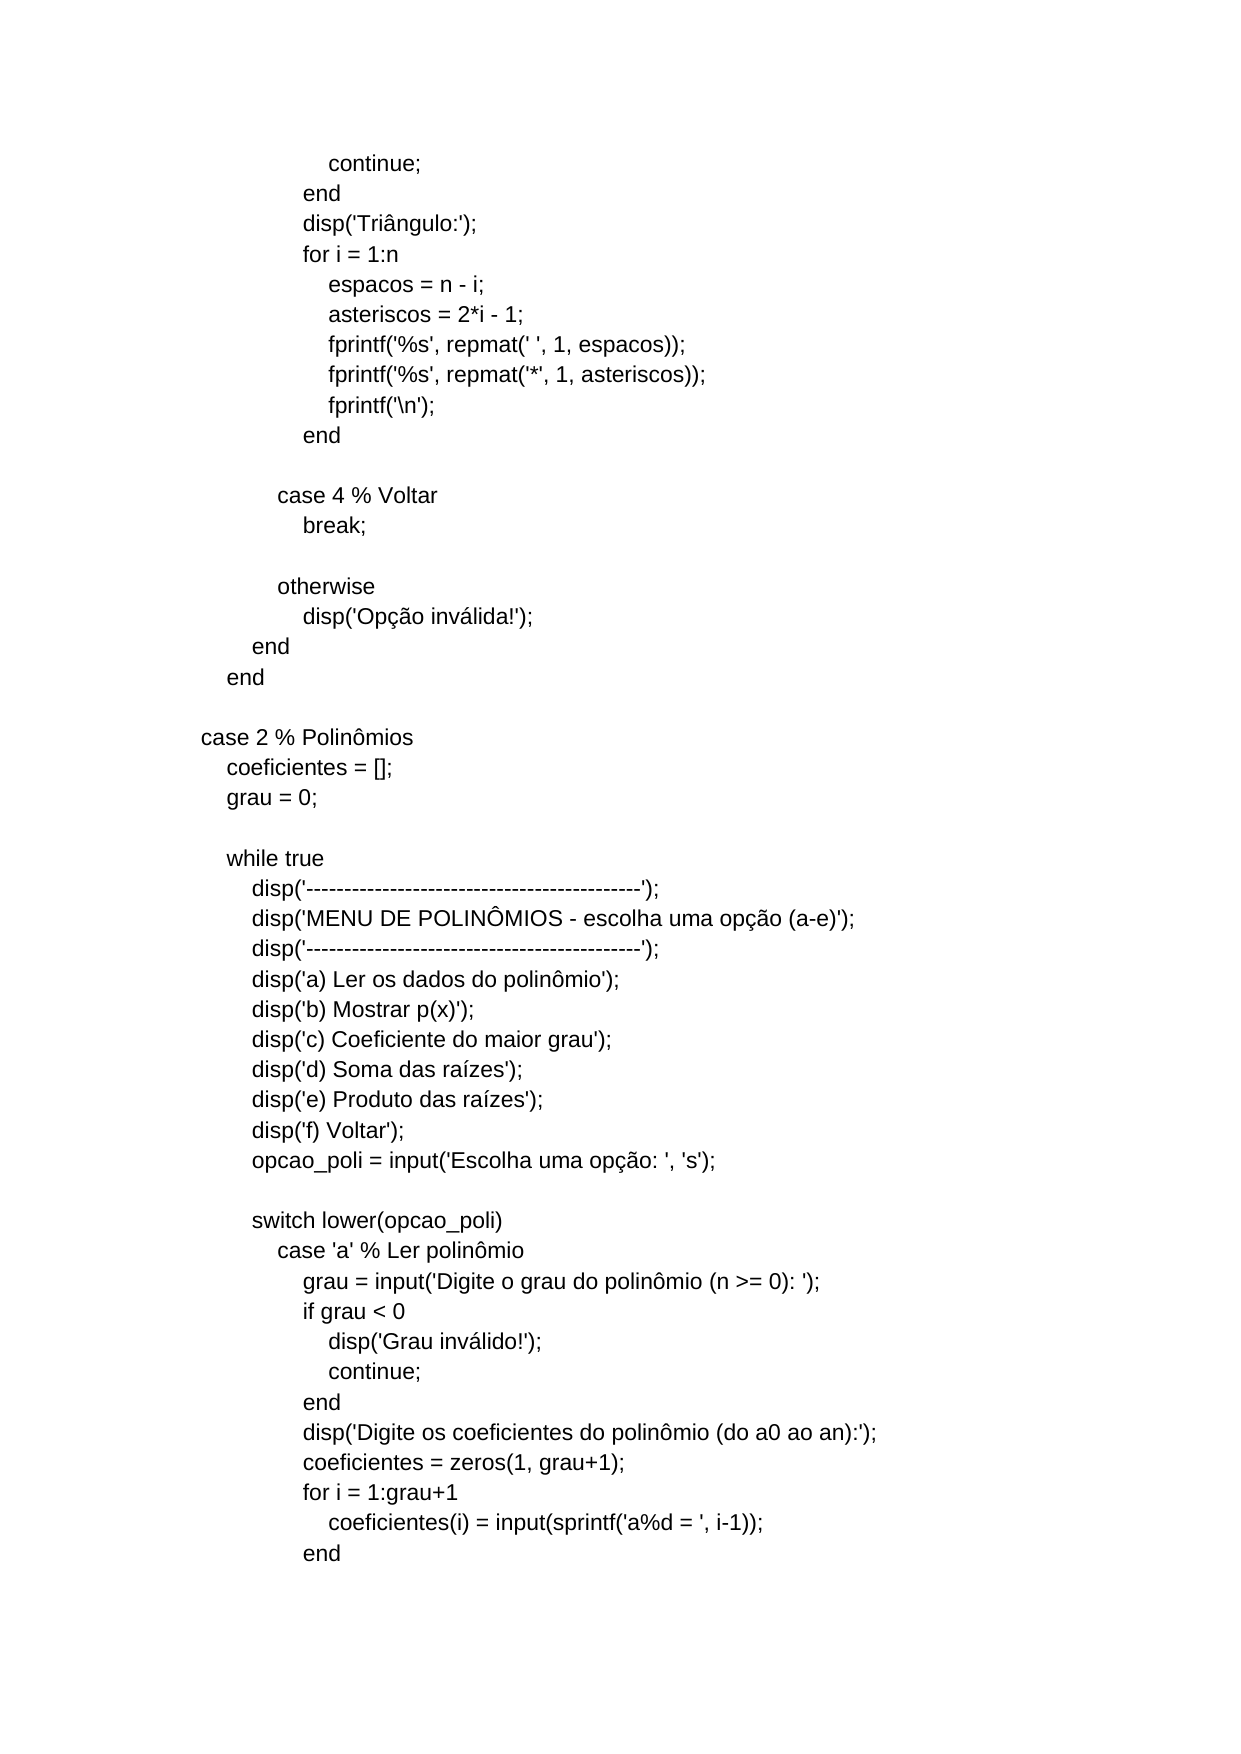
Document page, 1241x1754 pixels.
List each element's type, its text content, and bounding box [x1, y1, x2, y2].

text coeficientes = []; [150, 754, 1090, 781]
text disp('Triângulo:'); [150, 210, 1090, 237]
text disp('f) Voltar'); [150, 1117, 1090, 1143]
text continue; [150, 150, 1090, 176]
text continue; [150, 1358, 1090, 1385]
text disp('MENU DE POLINÔMIOS - escolha uma opção (a-e)'); [150, 905, 1090, 932]
text espacos = n - i; [150, 271, 1090, 297]
text end [150, 663, 1090, 690]
text end [150, 1388, 1090, 1415]
text if grau < 0 [150, 1298, 1090, 1324]
text end [150, 180, 1090, 207]
text grau = input('Digite o grau do polinômio (n >= 0): '); [150, 1268, 1090, 1294]
text case 'a' % Ler polinômio [150, 1237, 1090, 1264]
text otherwise [150, 573, 1090, 599]
text switch lower(opcao_poli) [150, 1207, 1090, 1234]
text fprintf('%s', repmat(' ', 1, espacos)); [150, 331, 1090, 358]
text grau = 0; [150, 784, 1090, 811]
text disp('b) Mostrar p(x)'); [150, 996, 1090, 1022]
text disp('Opção inválida!'); [150, 603, 1090, 629]
text disp('c) Coeficiente do maior grau'); [150, 1026, 1090, 1052]
text case 2 % Polinômios [150, 724, 1090, 750]
text coeficientes = zeros(1, grau+1); [150, 1449, 1090, 1475]
text fprintf('%s', repmat('*', 1, asteriscos)); [150, 361, 1090, 388]
text case 4 % Voltar [150, 482, 1090, 509]
text for i = 1:grau+1 [150, 1479, 1090, 1506]
text while true [150, 845, 1090, 871]
text coeficientes(i) = input(sprintf('a%d = ', i-1)); [150, 1509, 1090, 1536]
text disp('--------------------------------------------'); [150, 935, 1090, 962]
text end [150, 633, 1090, 660]
text end [150, 422, 1090, 448]
text for i = 1:n [150, 241, 1090, 267]
text opcao_poli = input('Escolha uma opção: ', 's'); [150, 1147, 1090, 1173]
text disp('--------------------------------------------'); [150, 875, 1090, 901]
text asteriscos = 2*i - 1; [150, 301, 1090, 327]
text break; [150, 512, 1090, 539]
text end [150, 1539, 1090, 1566]
text disp('Digite os coeficientes do polinômio (do a0 ao an):'); [150, 1419, 1090, 1445]
text disp('Grau inválido!'); [150, 1328, 1090, 1354]
text disp('a) Ler os dados do polinômio'); [150, 966, 1090, 992]
text fprintf('\n'); [150, 392, 1090, 418]
text disp('d) Soma das raízes'); [150, 1056, 1090, 1083]
text disp('e) Produto das raízes'); [150, 1086, 1090, 1113]
